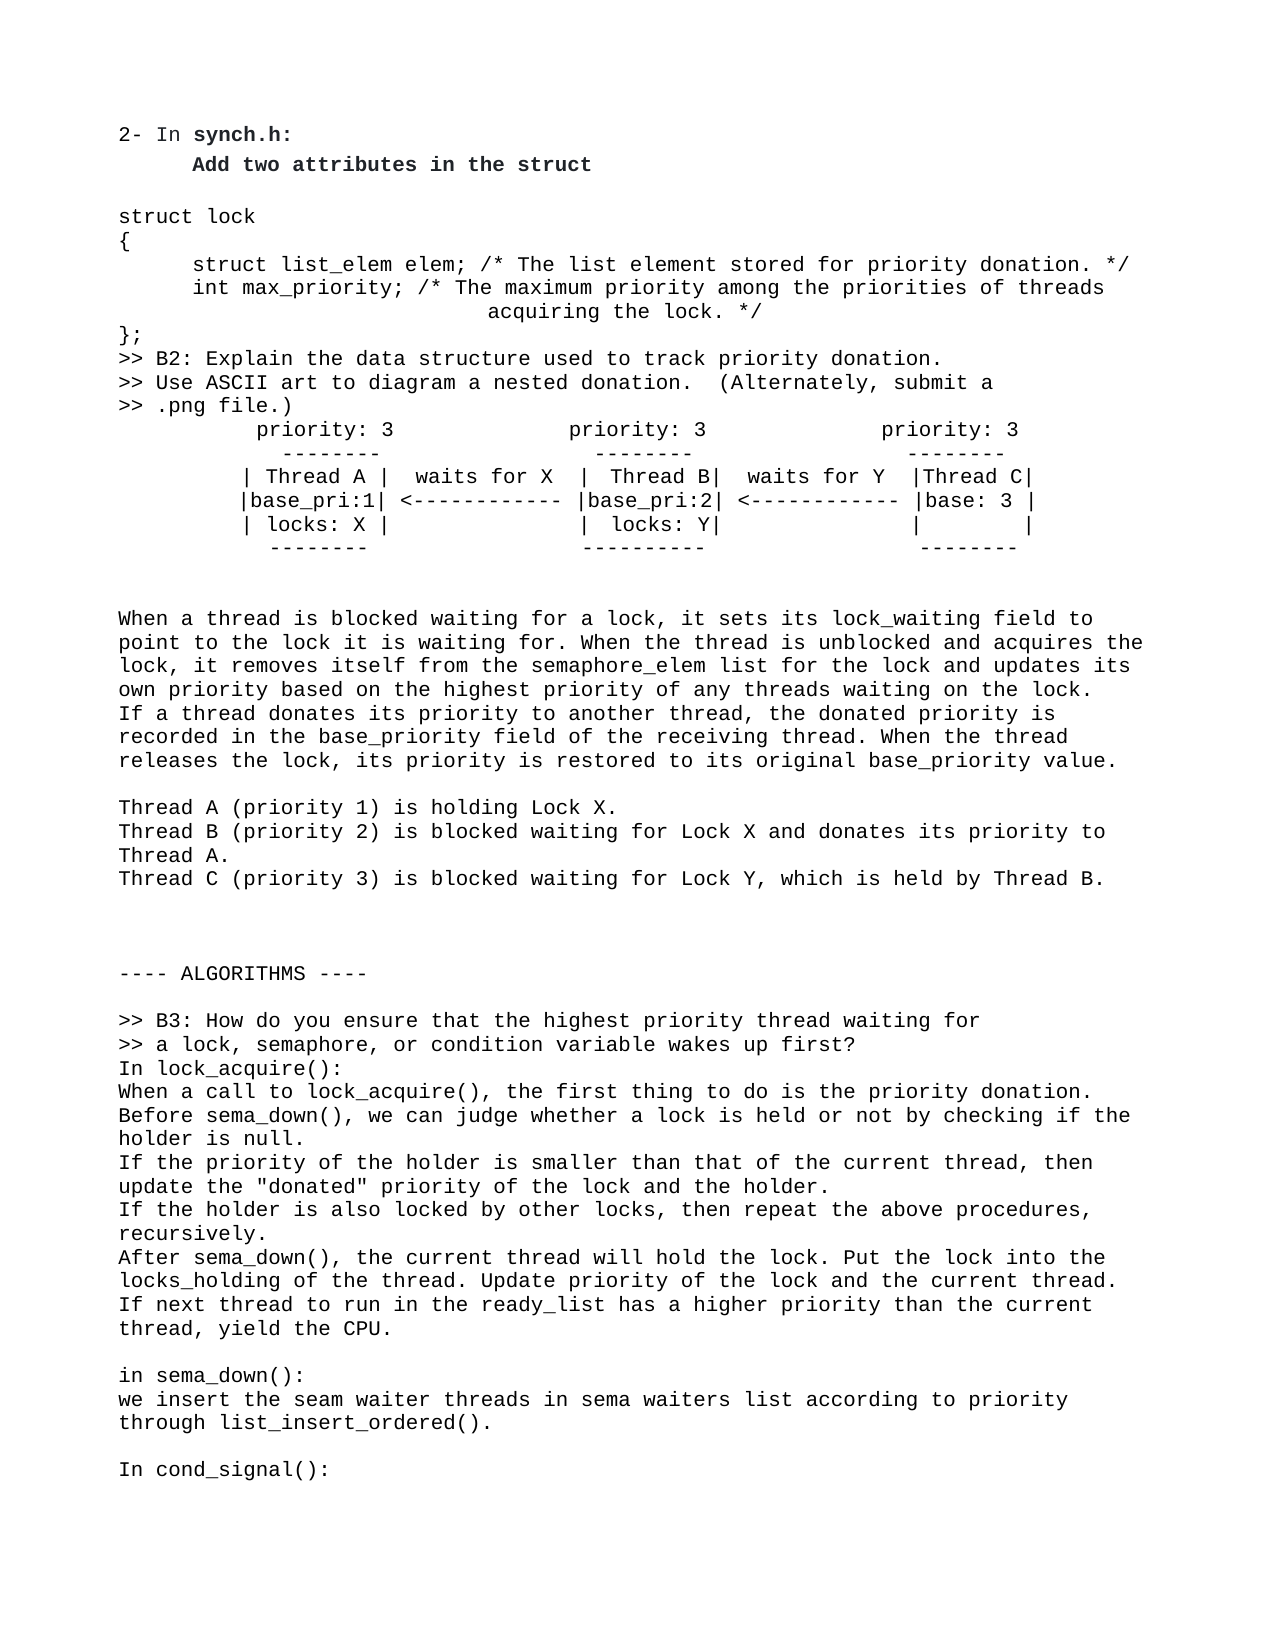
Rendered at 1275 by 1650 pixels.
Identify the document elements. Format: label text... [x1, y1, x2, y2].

text >> a lock, semaphore, or condition variable wakes up first? [118, 1034, 1157, 1057]
text Thread C (priority 3) is blocked waiting for Lock Y, which is held by Thread B. [118, 868, 1157, 892]
text ---- ALGORITHMS ---- [118, 963, 1157, 987]
text When a call to lock_acquire(), the first thing to do is the priority donation. Before sema_down(), we can judge whether a lock is held or not by checking if the holder is null. [118, 1081, 1157, 1152]
text }; [118, 324, 1157, 348]
text priority: 3 priority: 3 priority: 3 [118, 419, 1157, 443]
text If a thread donates its priority to another thread, the donated priority is recorded in the base_priority field of the receiving thread. When the thread releases the lock, its priority is restored to its original base_priority value. [118, 703, 1157, 774]
text -------- ---------- -------- [118, 537, 1157, 561]
text struct list_elem elem; /* The list element stored for priority donation. */ [118, 253, 1157, 277]
text | locks: X | | locks: Y| | | [118, 514, 1157, 537]
text we insert the seam waiter threads in sema waiters list according to priority through list_insert_ordered(). [118, 1388, 1157, 1436]
text Thread B (priority 2) is blocked waiting for Lock X and donates its priority to Thread A. [118, 821, 1157, 868]
text Add two attributes in the struct [118, 148, 1157, 177]
text After sema_down(), the current thread will hold the lock. Put the lock into the locks_holding of the thread. Update priority of the lock and the current thread. [118, 1247, 1157, 1294]
text >> Use ASCII art to diagram a nested donation. (Alternately, submit a [118, 372, 1157, 395]
text Thread A (priority 1) is holding Lock X. [118, 797, 1157, 821]
text |base_pri:1| <------------ |base_pri:2| <------------ |base: 3 | [118, 490, 1157, 514]
text 2- In synch.h: [118, 118, 1157, 148]
text -------- -------- -------- [118, 443, 1157, 466]
text in sema_down(): [118, 1365, 1157, 1388]
text >> .png file.) [118, 395, 1157, 419]
text >> B2: Explain the data structure used to track priority donation. [118, 348, 1157, 372]
text If the holder is also locked by other locks, then repeat the above procedures, recursively. [118, 1199, 1157, 1247]
text struct lock [118, 206, 1157, 230]
text If next thread to run in the ready_list has a higher priority than the current thread, yield the CPU. [118, 1294, 1157, 1341]
text In lock_acquire(): [118, 1057, 1157, 1081]
text int max_priority; /* The maximum priority among the priorities of threads acquiring the lock. */ [118, 277, 1157, 324]
text When a thread is blocked waiting for a lock, it sets its lock_waiting field to point to the lock it is waiting for. When the thread is unblocked and acquires the lock, it removes itself from the semaphore_elem list for the lock and updates its own priority based on the highest priority of any threads waiting on the lock. [118, 608, 1157, 703]
text { [118, 230, 1157, 253]
text >> B3: How do you ensure that the highest priority thread waiting for [118, 1010, 1157, 1034]
text In cond_signal(): [118, 1459, 1157, 1483]
text If the priority of the holder is smaller than that of the current thread, then update the "donated" priority of the lock and the holder. [118, 1152, 1157, 1199]
text | Thread A | waits for X | Thread B| waits for Y |Thread C| [118, 466, 1157, 490]
